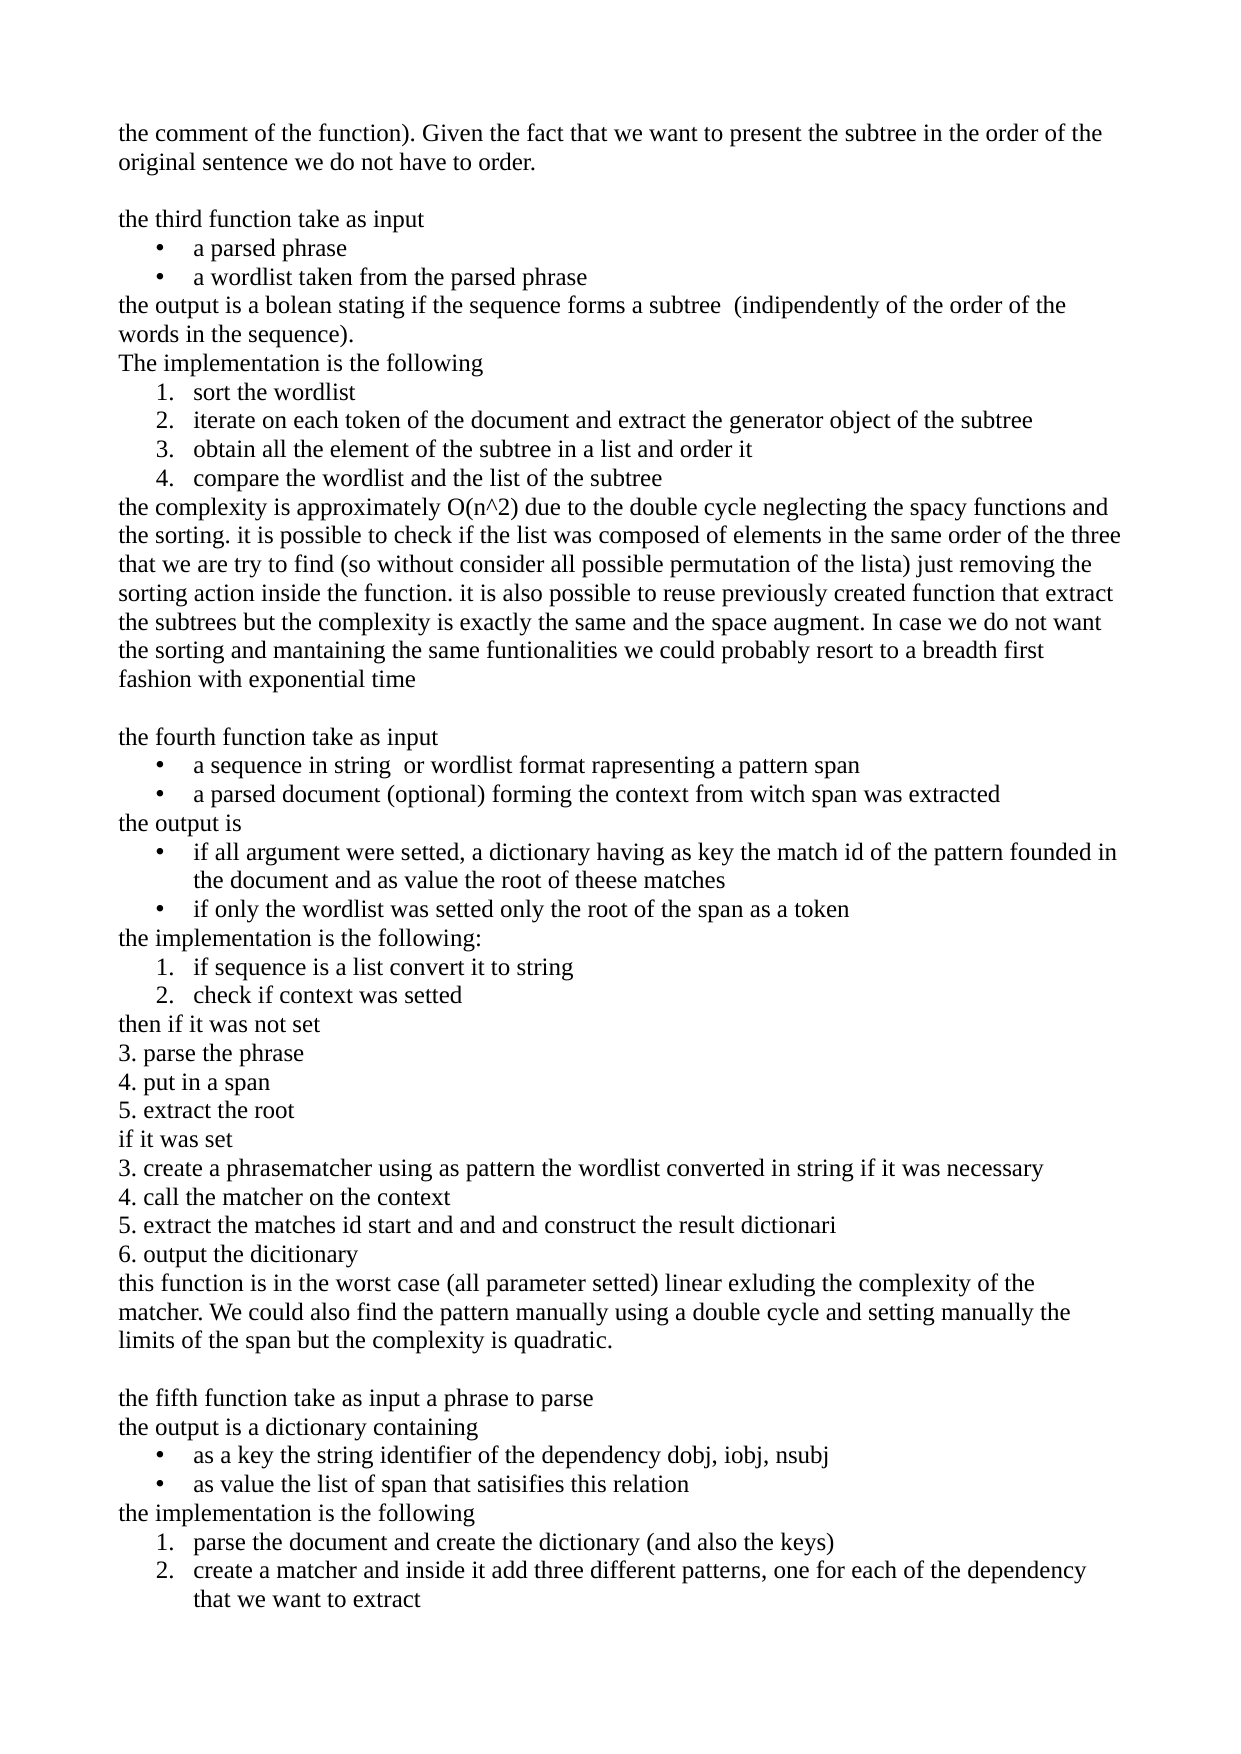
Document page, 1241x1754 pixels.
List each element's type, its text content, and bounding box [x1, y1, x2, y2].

list compare the wordlist and the list of the subtree [156, 463, 1122, 492]
text 6. output the dicitionary [118, 1239, 1122, 1268]
text 3. parse the phrase [118, 1038, 1122, 1067]
text the fourth function take as input [118, 722, 1122, 751]
list parse the document and create the dictionary (and also the keys) [156, 1527, 1122, 1556]
text if it was set [118, 1124, 1122, 1153]
text 5. extract the root [118, 1096, 1122, 1124]
text the implementation is the following: [118, 923, 1122, 952]
text the third function take as input [118, 204, 1122, 233]
list a parsed phrase [156, 233, 1122, 262]
list if sequence is a list convert it to string [156, 952, 1122, 981]
text the comment of the function). Given the fact that we want to present the subtree in the order of the original sentence we do not have to order. [118, 118, 1122, 176]
text the fifth function take as input a phrase to parse [118, 1383, 1122, 1412]
text the output is a dictionary containing [118, 1412, 1122, 1441]
text the output is [118, 808, 1122, 837]
text the implementation is the following [118, 1498, 1122, 1527]
list a sequence in string or wordlist format rapresenting a pattern span [156, 751, 1122, 779]
list check if context was setted [156, 981, 1122, 1009]
list a parsed document (optional) forming the context from witch span was extracted [156, 779, 1122, 808]
list iterate on each token of the document and extract the generator object of the subtree [156, 406, 1122, 434]
text this function is in the worst case (all parameter setted) linear exluding the complexity of the matcher. We could also find the pattern manually using a double cycle and setting manually the limits of the span but the complexity is quadratic. [118, 1268, 1122, 1354]
text 4. put in a span [118, 1067, 1122, 1096]
list obtain all the element of the subtree in a list and order it [156, 434, 1122, 463]
text the output is a bolean stating if the sequence forms a subtree (indipendently of the order of the words in the sequence). The implementation is the following [118, 291, 1122, 377]
list if all argument were setted, a dictionary having as key the match id of the pattern founded in the document and as value the root of theese matches [156, 837, 1122, 894]
list as a key the string identifier of the dependency dobj, iobj, nsubj [156, 1441, 1122, 1469]
text the complexity is approximately O(n^2) due to the double cycle neglecting the spacy functions and the sorting. it is possible to check if the list was composed of elements in the same order of the three that we are try to find (so without consider all possible permutation of the lista) just removing the sorting action inside the function. it is also possible to reuse previously created function that extract the subtrees but the complexity is exactly the same and the space augment. In case we do not want the sorting and mantaining the same funtionalities we could probably resort to a breadth first fashion with exponential time [118, 492, 1122, 693]
list if only the wordlist was setted only the root of the span as a token [156, 894, 1122, 923]
list sort the wordlist [156, 377, 1122, 406]
text 4. call the matcher on the context [118, 1182, 1122, 1211]
list a wordlist taken from the parsed phrase [156, 262, 1122, 291]
text then if it was not set [118, 1009, 1122, 1038]
list create a matcher and inside it add three different patterns, one for each of the dependency that we want to extract [156, 1556, 1122, 1613]
text 3. create a phrasematcher using as pattern the wordlist converted in string if it was necessary [118, 1153, 1122, 1182]
text 5. extract the matches id start and and and construct the result dictionari [118, 1211, 1122, 1239]
list as value the list of span that satisifies this relation [156, 1469, 1122, 1498]
